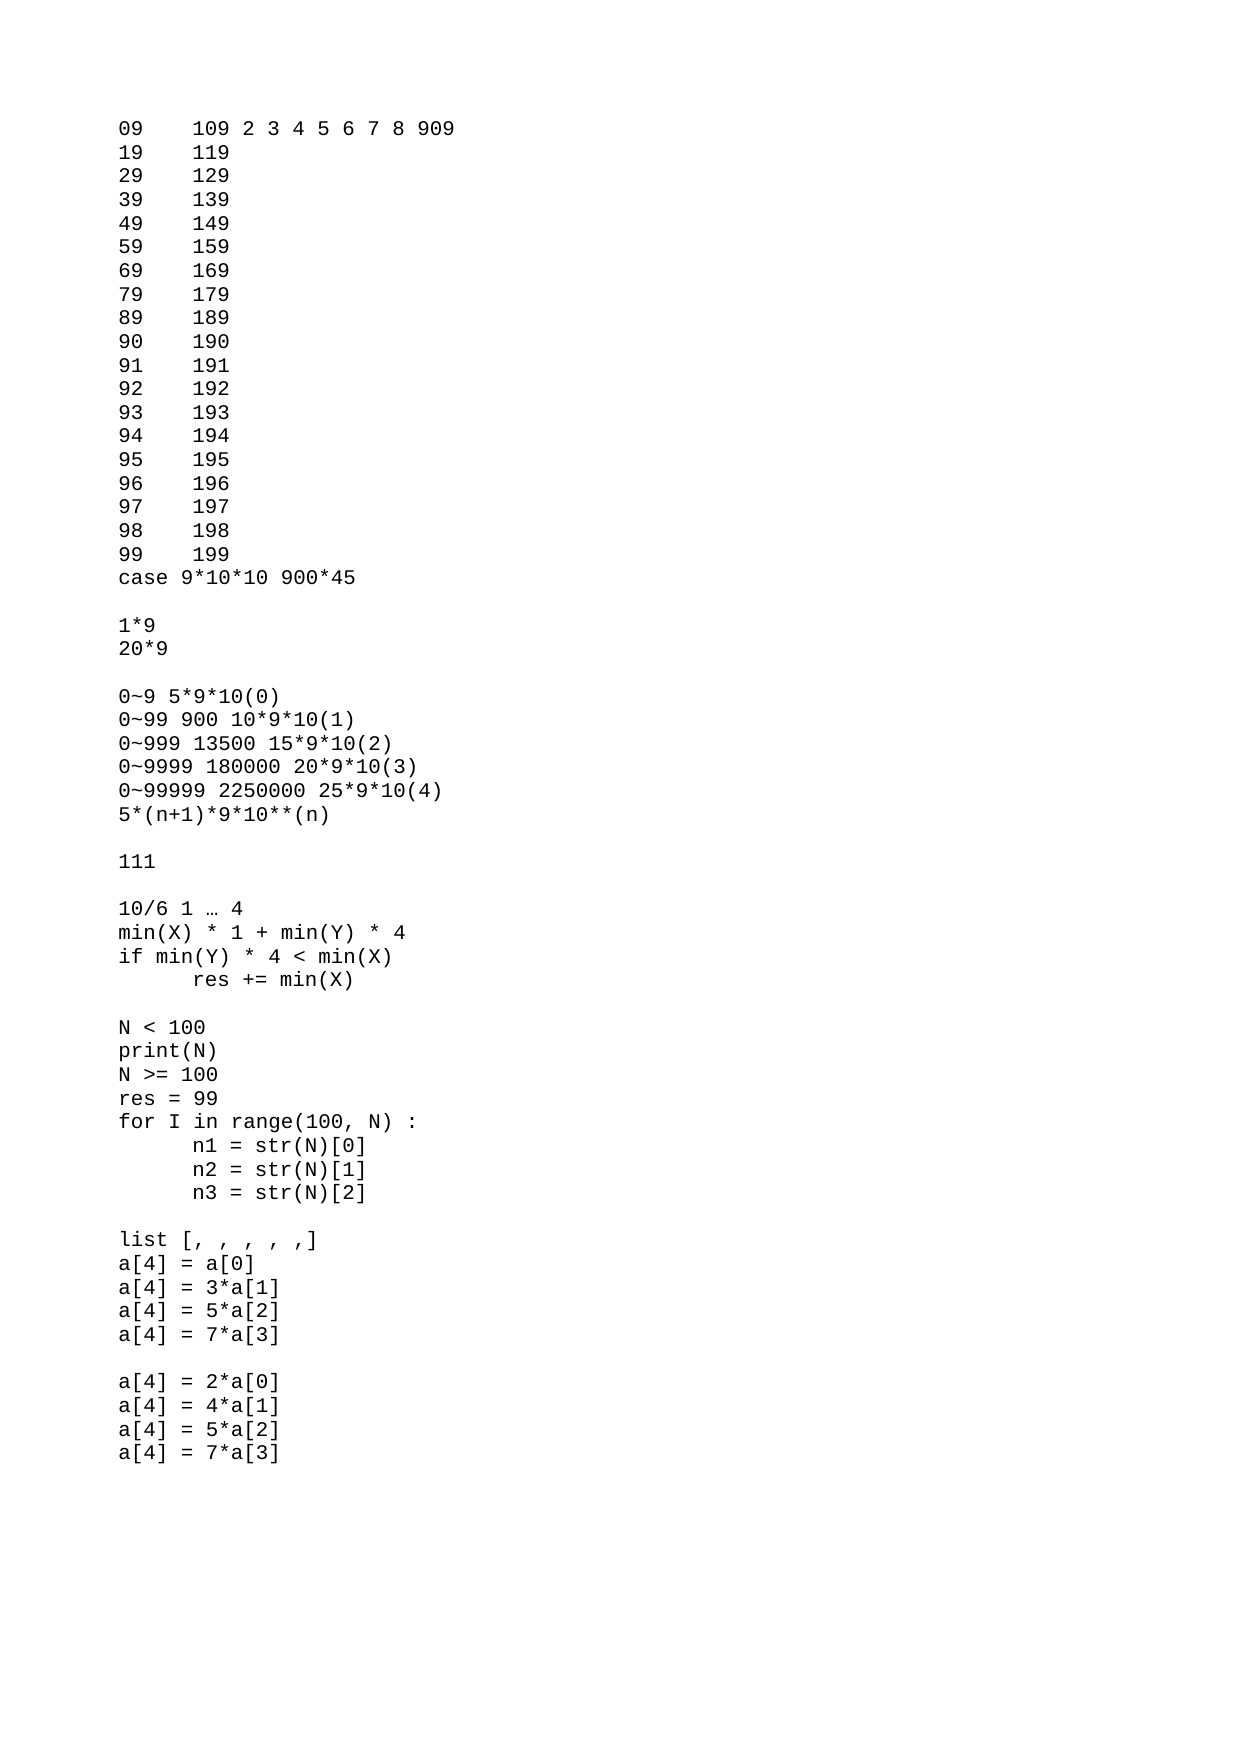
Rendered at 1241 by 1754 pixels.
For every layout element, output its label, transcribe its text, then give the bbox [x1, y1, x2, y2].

text a[4] = 7*a[3] [118, 1324, 1122, 1348]
text 49 149 [118, 213, 1122, 236]
text 0~99999 2250000 25*9*10(4) [118, 780, 1122, 804]
text 09 109 2 3 4 5 6 7 8 909 [118, 118, 1122, 142]
text print(N) [118, 1040, 1122, 1064]
text 0~9999 180000 20*9*10(3) [118, 757, 1122, 780]
text n1 = str(N)[0] [118, 1135, 1122, 1158]
text 98 198 [118, 520, 1122, 544]
text a[4] = 4*a[1] [118, 1395, 1122, 1419]
text 92 192 [118, 378, 1122, 402]
text 89 189 [118, 307, 1122, 331]
text a[4] = 5*a[2] [118, 1419, 1122, 1442]
text a[4] = a[0] [118, 1253, 1122, 1277]
text N >= 100 [118, 1064, 1122, 1088]
text 90 190 [118, 331, 1122, 354]
text 111 [118, 851, 1122, 875]
text 0~9 5*9*10(0) [118, 686, 1122, 709]
text 97 197 [118, 496, 1122, 520]
text 1*9 [118, 615, 1122, 638]
text a[4] = 5*a[2] [118, 1300, 1122, 1324]
text n2 = str(N)[1] [118, 1158, 1122, 1182]
text 39 139 [118, 189, 1122, 213]
text 59 159 [118, 236, 1122, 260]
text min(X) * 1 + min(Y) * 4 [118, 922, 1122, 946]
text 93 193 [118, 402, 1122, 426]
text 0~99 900 10*9*10(1) [118, 709, 1122, 733]
text 10/6 1 … 4 [118, 898, 1122, 922]
text res = 99 [118, 1088, 1122, 1111]
text if min(Y) * 4 < min(X) [118, 946, 1122, 969]
text 5*(n+1)*9*10**(n) [118, 804, 1122, 827]
text 99 199 [118, 544, 1122, 567]
text n3 = str(N)[2] [118, 1182, 1122, 1206]
text for I in range(100, N) : [118, 1111, 1122, 1135]
text 69 169 [118, 260, 1122, 284]
text a[4] = 2*a[0] [118, 1371, 1122, 1395]
text case 9*10*10 900*45 [118, 567, 1122, 591]
text list [, , , , ,] [118, 1229, 1122, 1253]
text 94 194 [118, 426, 1122, 449]
text 91 191 [118, 354, 1122, 378]
text 0~999 13500 15*9*10(2) [118, 733, 1122, 757]
text 29 129 [118, 165, 1122, 189]
text 19 119 [118, 142, 1122, 165]
text 20*9 [118, 638, 1122, 662]
text a[4] = 7*a[3] [118, 1442, 1122, 1466]
text 95 195 [118, 449, 1122, 473]
text a[4] = 3*a[1] [118, 1277, 1122, 1300]
text N < 100 [118, 1017, 1122, 1040]
text 96 196 [118, 473, 1122, 496]
text 79 179 [118, 284, 1122, 307]
text res += min(X) [118, 969, 1122, 993]
